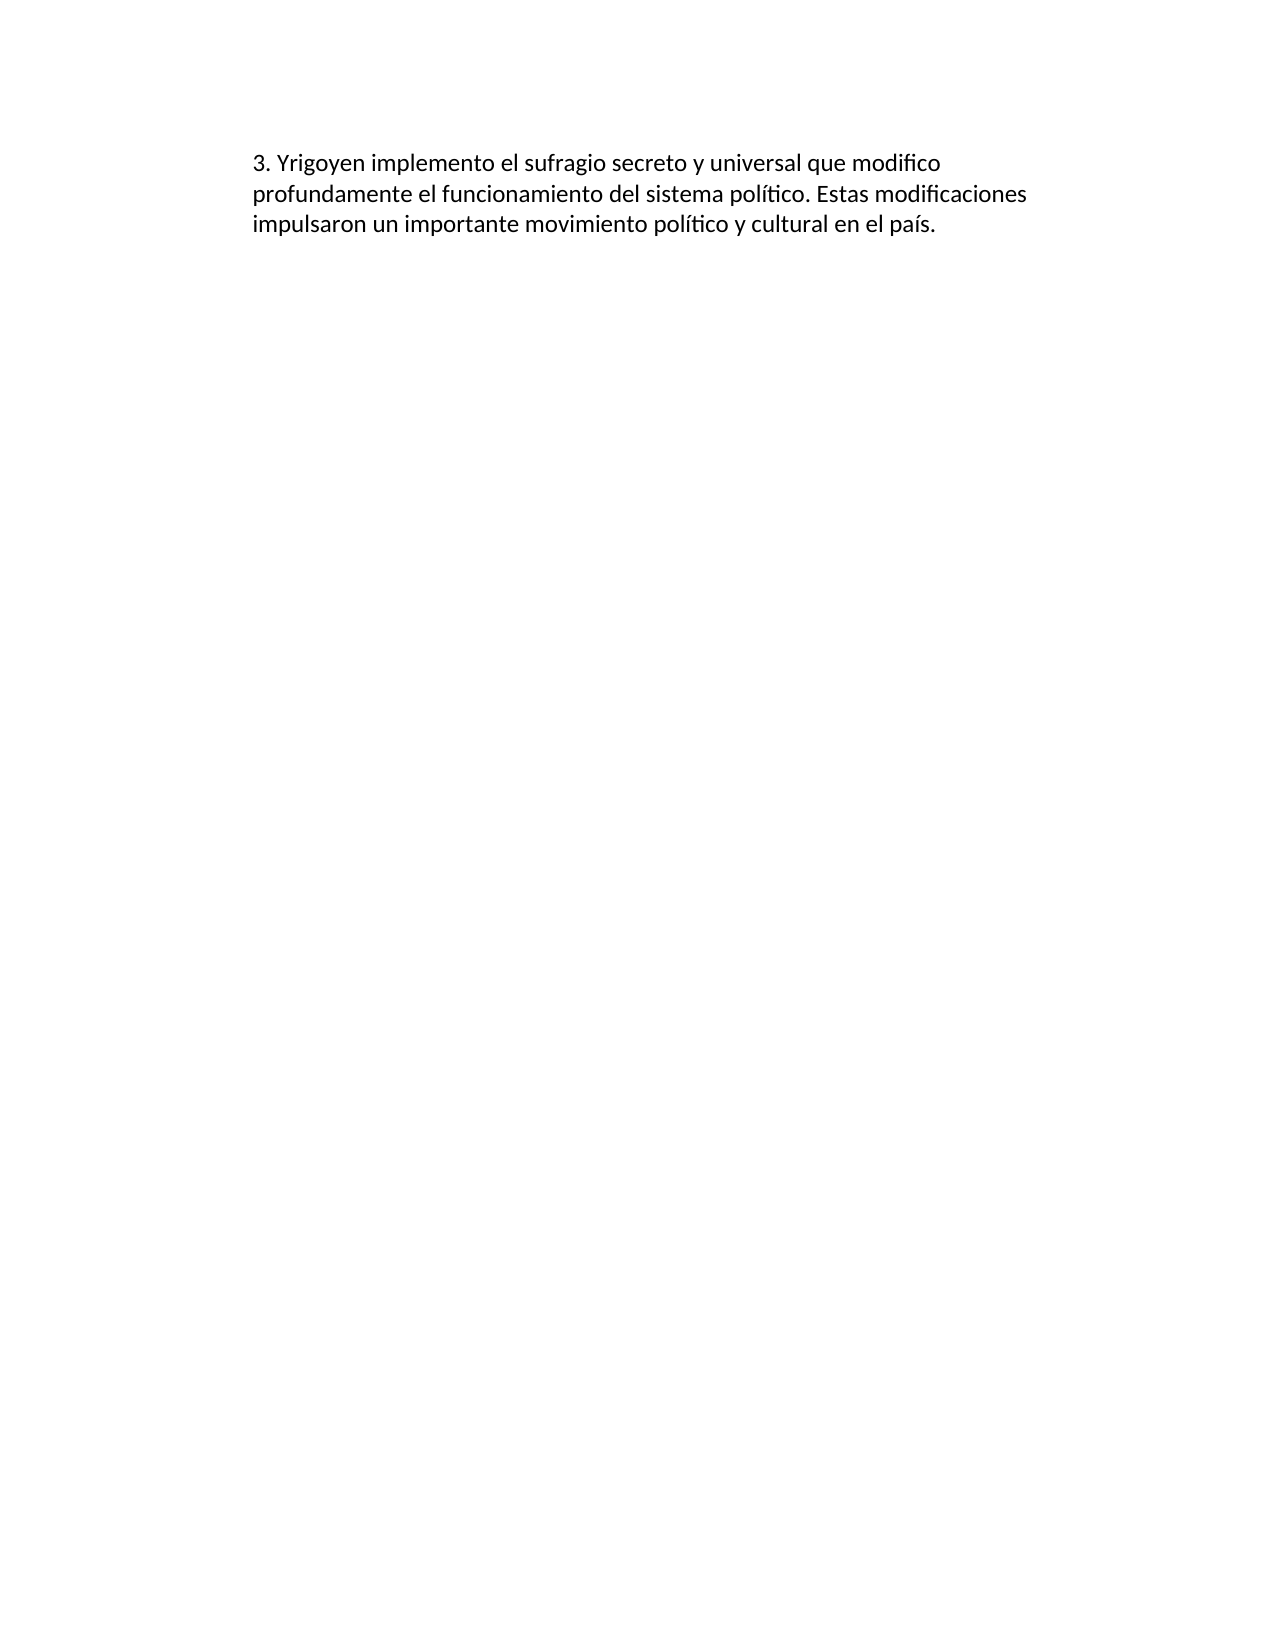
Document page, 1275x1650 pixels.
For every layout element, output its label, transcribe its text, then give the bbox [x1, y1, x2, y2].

list 3. Yrigoyen implemento el sufragio secreto y universal que modifico profundamente el funcionamiento del sistema político. Estas modificaciones impulsaron un importante movimiento político y cultural en el país. [215, 148, 1098, 270]
